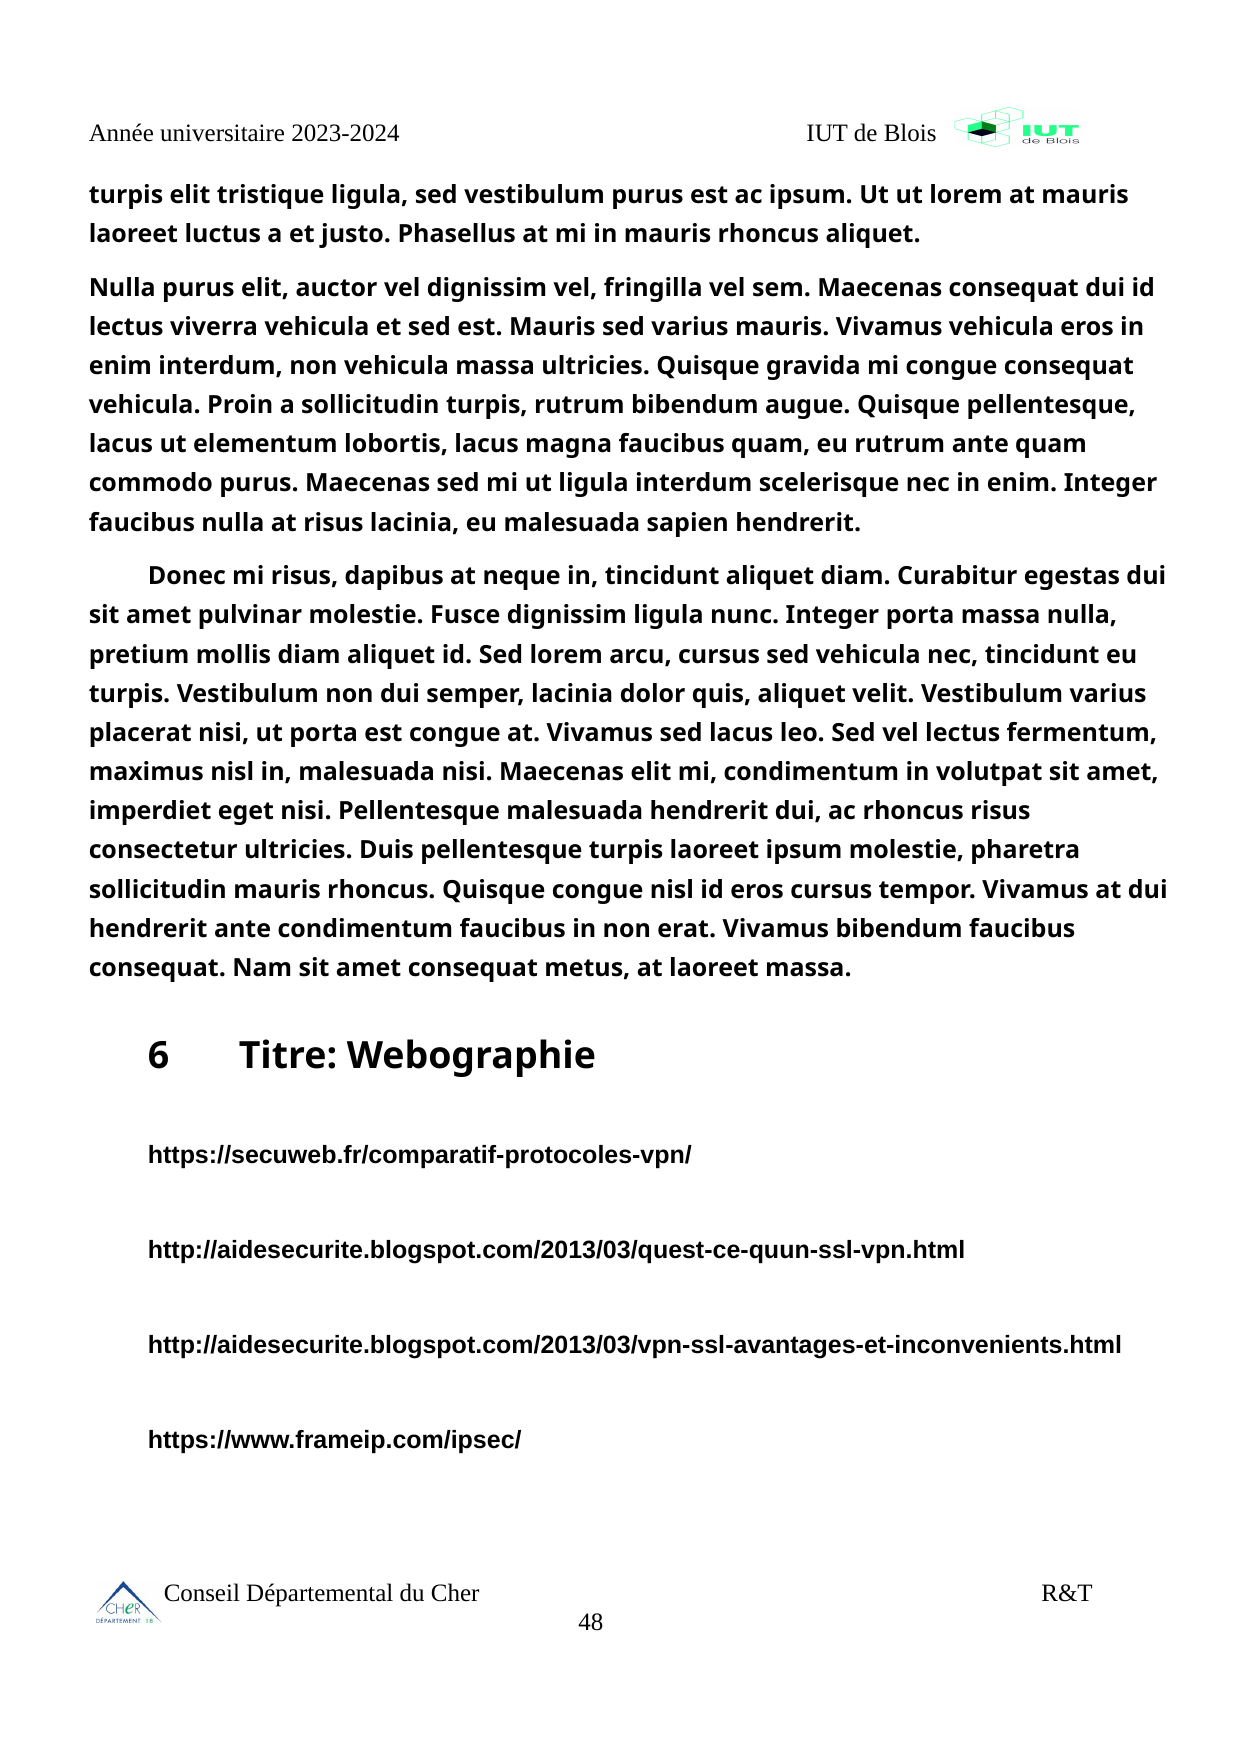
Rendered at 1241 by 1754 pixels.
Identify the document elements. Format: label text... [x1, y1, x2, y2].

text http://aidesecurite.blogspot.com/2013/03/vpn-ssl-avantages-et-inconvenients.html [88, 1330, 1175, 1359]
text turpis elit tristique ligula, sed vestibulum purus est ac ipsum. Ut ut lorem at mauris laoreet luctus a et justo. Phasellus at mi in mauris rhoncus aliquet. [88, 176, 1175, 249]
subtitle Titre: Webographie [88, 1028, 1175, 1079]
text https://secuweb.fr/comparatif-protocoles-vpn/ [88, 1139, 1175, 1168]
picture [96, 1581, 162, 1623]
text http://aidesecurite.blogspot.com/2013/03/quest-ce-quun-ssl-vpn.html [88, 1235, 1175, 1263]
picture [954, 107, 1079, 147]
text https://www.frameip.com/ipsec/ [88, 1425, 1175, 1454]
text Donec mi risus, dapibus at neque in, tincidunt aliquet diam. Curabitur egestas dui sit amet pulvinar molestie. Fusce dignissim ligula nunc. Integer porta massa nulla, pretium mollis diam aliquet id. Sed lorem arcu, cursus sed vehicula nec, tincidunt eu turpis. Vestibulum non dui semper, lacinia dolor quis, aliquet velit. Vestibulum varius placerat nisi, ut porta est congue at. Vivamus sed lacus leo. Sed vel lectus fermentum, maximus nisl in, malesuada nisi. Maecenas elit mi, condimentum in volutpat sit amet, imperdiet eget nisi. Pellentesque malesuada hendrerit dui, ac rhoncus risus consectetur ultricies. Duis pellentesque turpis laoreet ipsum molestie, pharetra sollicitudin mauris rhoncus. Quisque congue nisl id eros cursus tempor. Vivamus at dui hendrerit ante condimentum faucibus in non erat. Vivamus bibendum faucibus consequat. Nam sit amet consequat metus, at laoreet massa. [88, 558, 1175, 984]
text Nulla purus elit, auctor vel dignissim vel, fringilla vel sem. Maecenas consequat dui id lectus viverra vehicula et sed est. Mauris sed varius mauris. Vivamus vehicula eros in enim interdum, non vehicula massa ultricies. Quisque gravida mi congue consequat vehicula. Proin a sollicitudin turpis, rutrum bibendum augue. Quisque pellentesque, lacus ut elementum lobortis, lacus magna faucibus quam, eu rutrum ante quam commodo purus. Maecenas sed mi ut ligula interdum scelerisque nec in enim. Integer faucibus nulla at risus lacinia, eu malesuada sapien hendrerit. [88, 269, 1175, 538]
